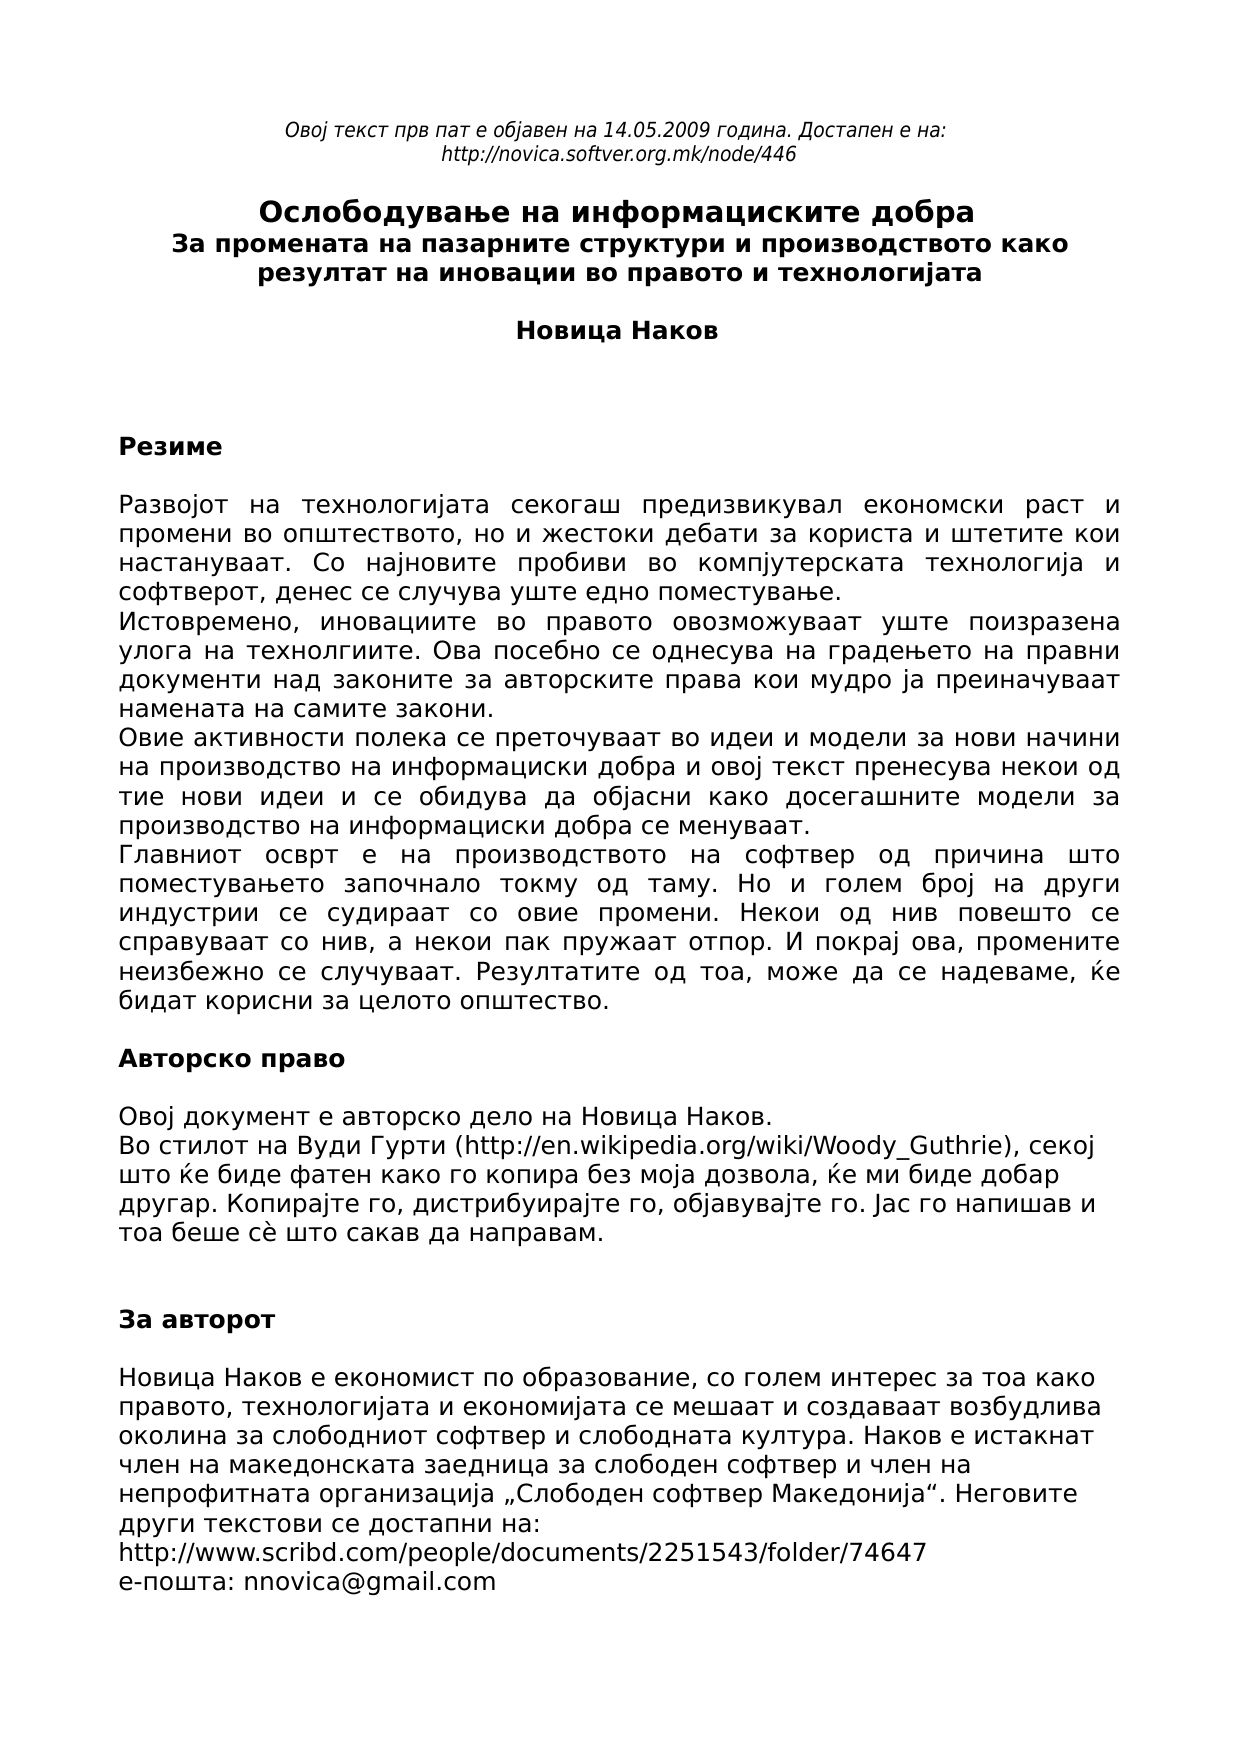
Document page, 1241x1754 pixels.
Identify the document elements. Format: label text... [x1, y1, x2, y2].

text Главниот осврт е на производството на софтвер од причина што поместувањето започнало токму од таму. Но и голем број на други индустрии се судираат со овие промени. Некои од нив повешто се справуваат со нив, а некои пак пружаат отпор. И покрај ова, промените неизбежно се случуваат. Резултатите од тоа, може да се надеваме, ќе бидат корисни за целото општество. [118, 840, 1122, 1015]
text За промената на пазарните структури и производството како резултат на иновации во правото и технологијата [118, 229, 1122, 288]
text Во стилот на Вуди Гурти (http://en.wikipedia.org/wiki/Woody_Guthrie), секој што ќе биде фатен како го копира без моја дозвола, ќе ми биде добар другар. Копирајте го, дистрибуирајте го, објавувајте го. Јас го напишав и тоа беше сѐ што сакав да направам. [118, 1131, 1122, 1247]
text Ослободување на информациските добра [118, 195, 1122, 229]
text Новица Наков [118, 316, 1122, 346]
text Авторско право [118, 1044, 1122, 1073]
text http://novica.softver.org.mk/node/446 [118, 142, 1122, 167]
text е-пошта: nnovica@gmail.com [118, 1567, 1122, 1596]
text Истовремено, иновациите во правото овозможуваат уште поизразена улога на технолгиите. Ова посебно се однесува на градењето на правни документи над законите за авторските права кои мудро ја преиначуваат намената на самите закони. [118, 607, 1122, 723]
text Новица Наков е економист по образование, со голем интерес за тоа како правото, технологијата и економијата се мешаат и создаваат возбудлива околина за слободниот софтвер и слободната култура. Наков е истакнат член на македонската заедница за слободен софтвер и член на непрофитната организација „Слободен софтвер Македонија“. Неговите други текстови се достапни на: http://www.scribd.com/people/documents/2251543/folder/74647 [118, 1363, 1122, 1567]
text Овој текст прв пат е објавен на 14.05.2009 година. Достапен е на: [118, 118, 1122, 142]
text Резиме [118, 432, 1122, 461]
text Развојот на технологијата секогаш предизвикувал економски раст и промени во општеството, но и жестоки дебати за користа и штетите кои настануваат. Со најновите пробиви во компјутерската технологија и софтверот, денес се случува уште едно поместување. [118, 490, 1122, 607]
text За авторот [118, 1305, 1122, 1334]
text Овие активности полека се преточуваат во идеи и модели за нови начини на производство на информациски добра и овој текст пренесува некои од тие нови идеи и се обидува да објасни како досегашните модели за производство на информациски добра се менуваат. [118, 723, 1122, 840]
text Овој документ е авторско дело на Новица Наков. [118, 1102, 1122, 1131]
